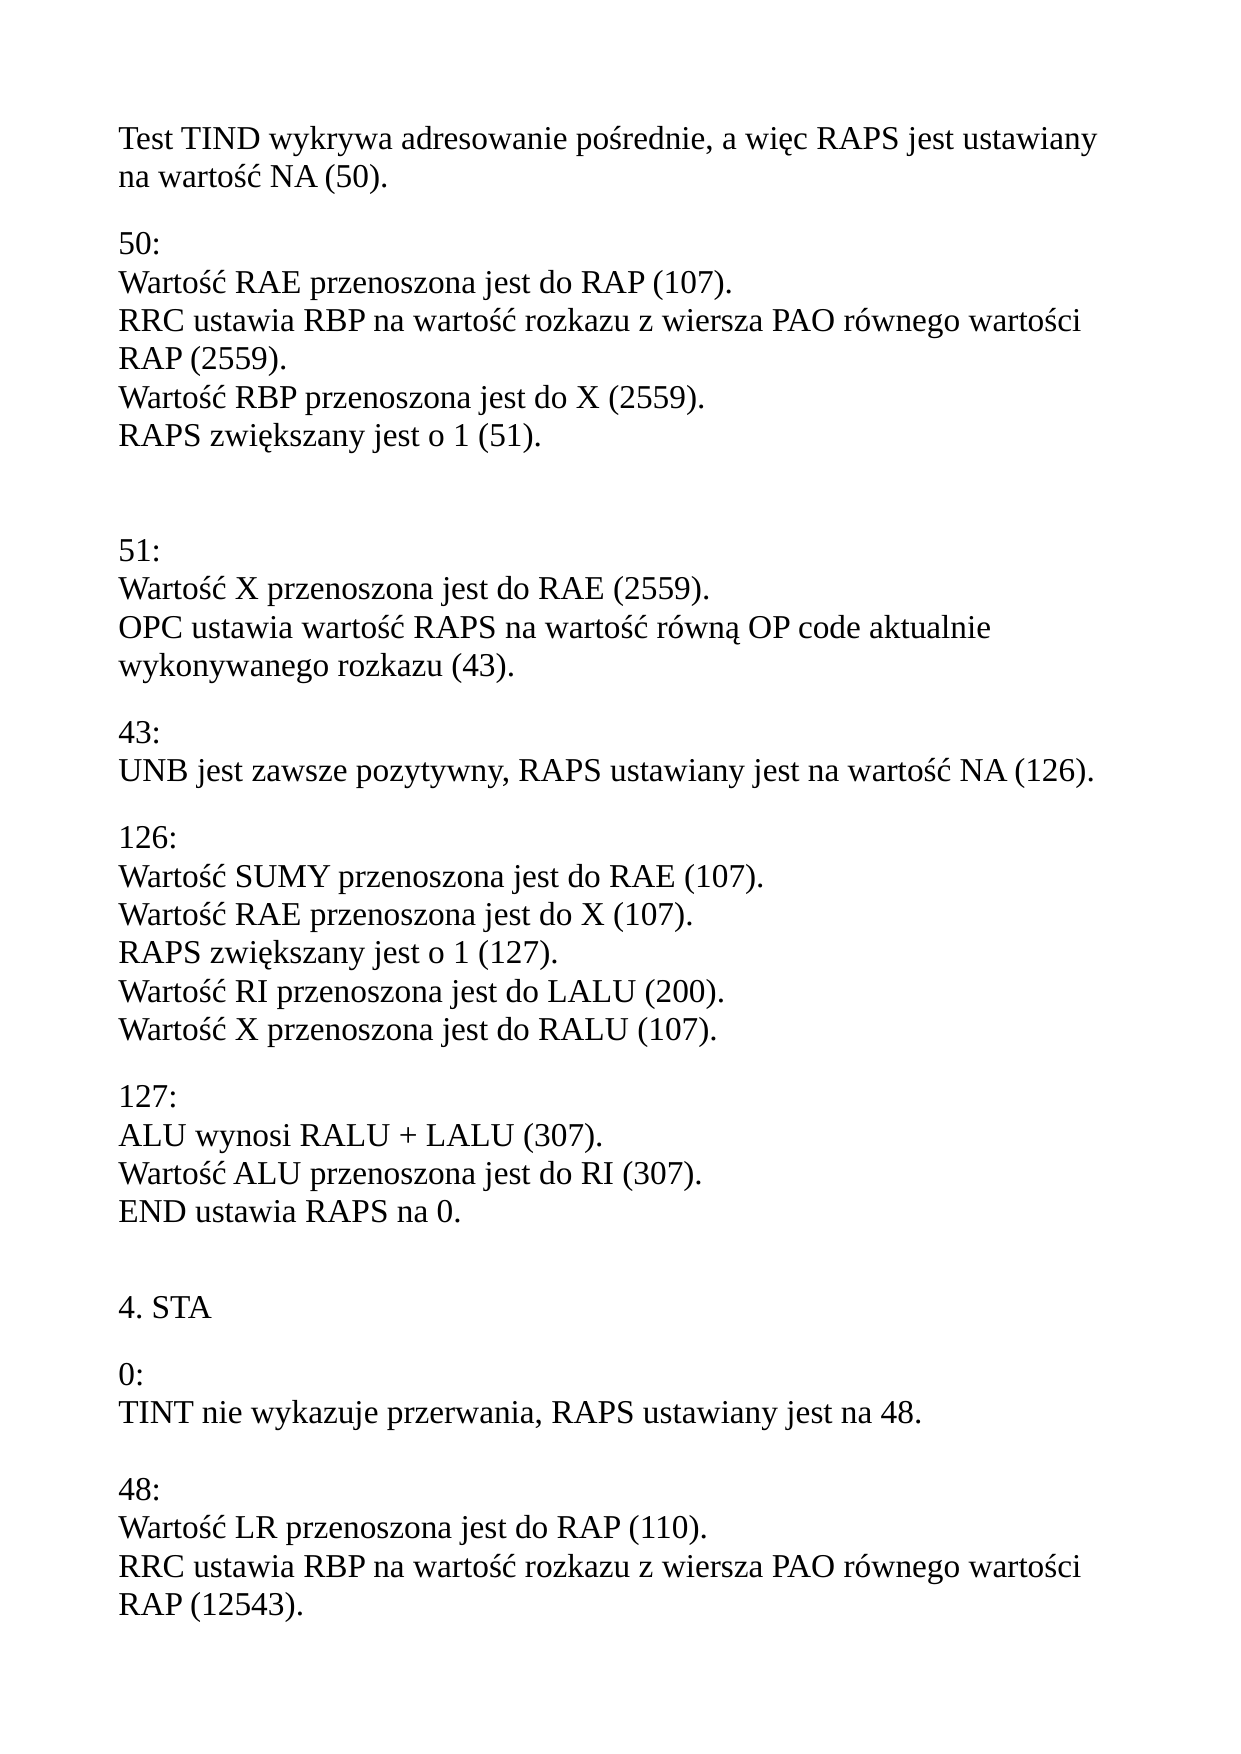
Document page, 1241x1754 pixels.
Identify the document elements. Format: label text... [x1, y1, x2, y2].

text 51: [118, 530, 1122, 568]
text RRC ustawia RBP na wartość rozkazu z wiersza PAO równego wartości RAP (2559). [118, 300, 1122, 377]
text END ustawia RAPS na 0. [118, 1191, 1122, 1230]
text Wartość SUMY przenoszona jest do RAE (107). [118, 856, 1122, 894]
text UNB jest zawsze pozytywny, RAPS ustawiany jest na wartość NA (126). [118, 751, 1122, 789]
text 126: [118, 818, 1122, 856]
text 127: [118, 1076, 1122, 1115]
text Test TIND wykrywa adresowanie pośrednie, a więc RAPS jest ustawiany na wartość NA (50). [118, 118, 1122, 195]
text Wartość RAE przenoszona jest do RAP (107). [118, 262, 1122, 300]
text TINT nie wykazuje przerwania, RAPS ustawiany jest na 48. [118, 1393, 1122, 1431]
text 50: [118, 223, 1122, 262]
text Wartość X przenoszona jest do RAE (2559). [118, 568, 1122, 607]
text Wartość LR przenoszona jest do RAP (110). [118, 1508, 1122, 1546]
text OPC ustawia wartość RAPS na wartość równą OP code aktualnie wykonywanego rozkazu (43). [118, 607, 1122, 683]
text 4. STA [118, 1287, 1122, 1326]
text RAPS zwiększany jest o 1 (127). [118, 933, 1122, 971]
text Wartość RAE przenoszona jest do X (107). [118, 894, 1122, 933]
text 0: [118, 1354, 1122, 1393]
text ALU wynosi RALU + LALU (307). [118, 1115, 1122, 1153]
text Wartość RI przenoszona jest do LALU (200). [118, 971, 1122, 1009]
text Wartość X przenoszona jest do RALU (107). [118, 1009, 1122, 1048]
text Wartość RBP przenoszona jest do X (2559). [118, 377, 1122, 415]
text RAPS zwiększany jest o 1 (51). [118, 415, 1122, 453]
text RRC ustawia RBP na wartość rozkazu z wiersza PAO równego wartości RAP (12543). [118, 1546, 1122, 1623]
text 48: [118, 1469, 1122, 1508]
text 43: [118, 712, 1122, 751]
text Wartość ALU przenoszona jest do RI (307). [118, 1153, 1122, 1191]
